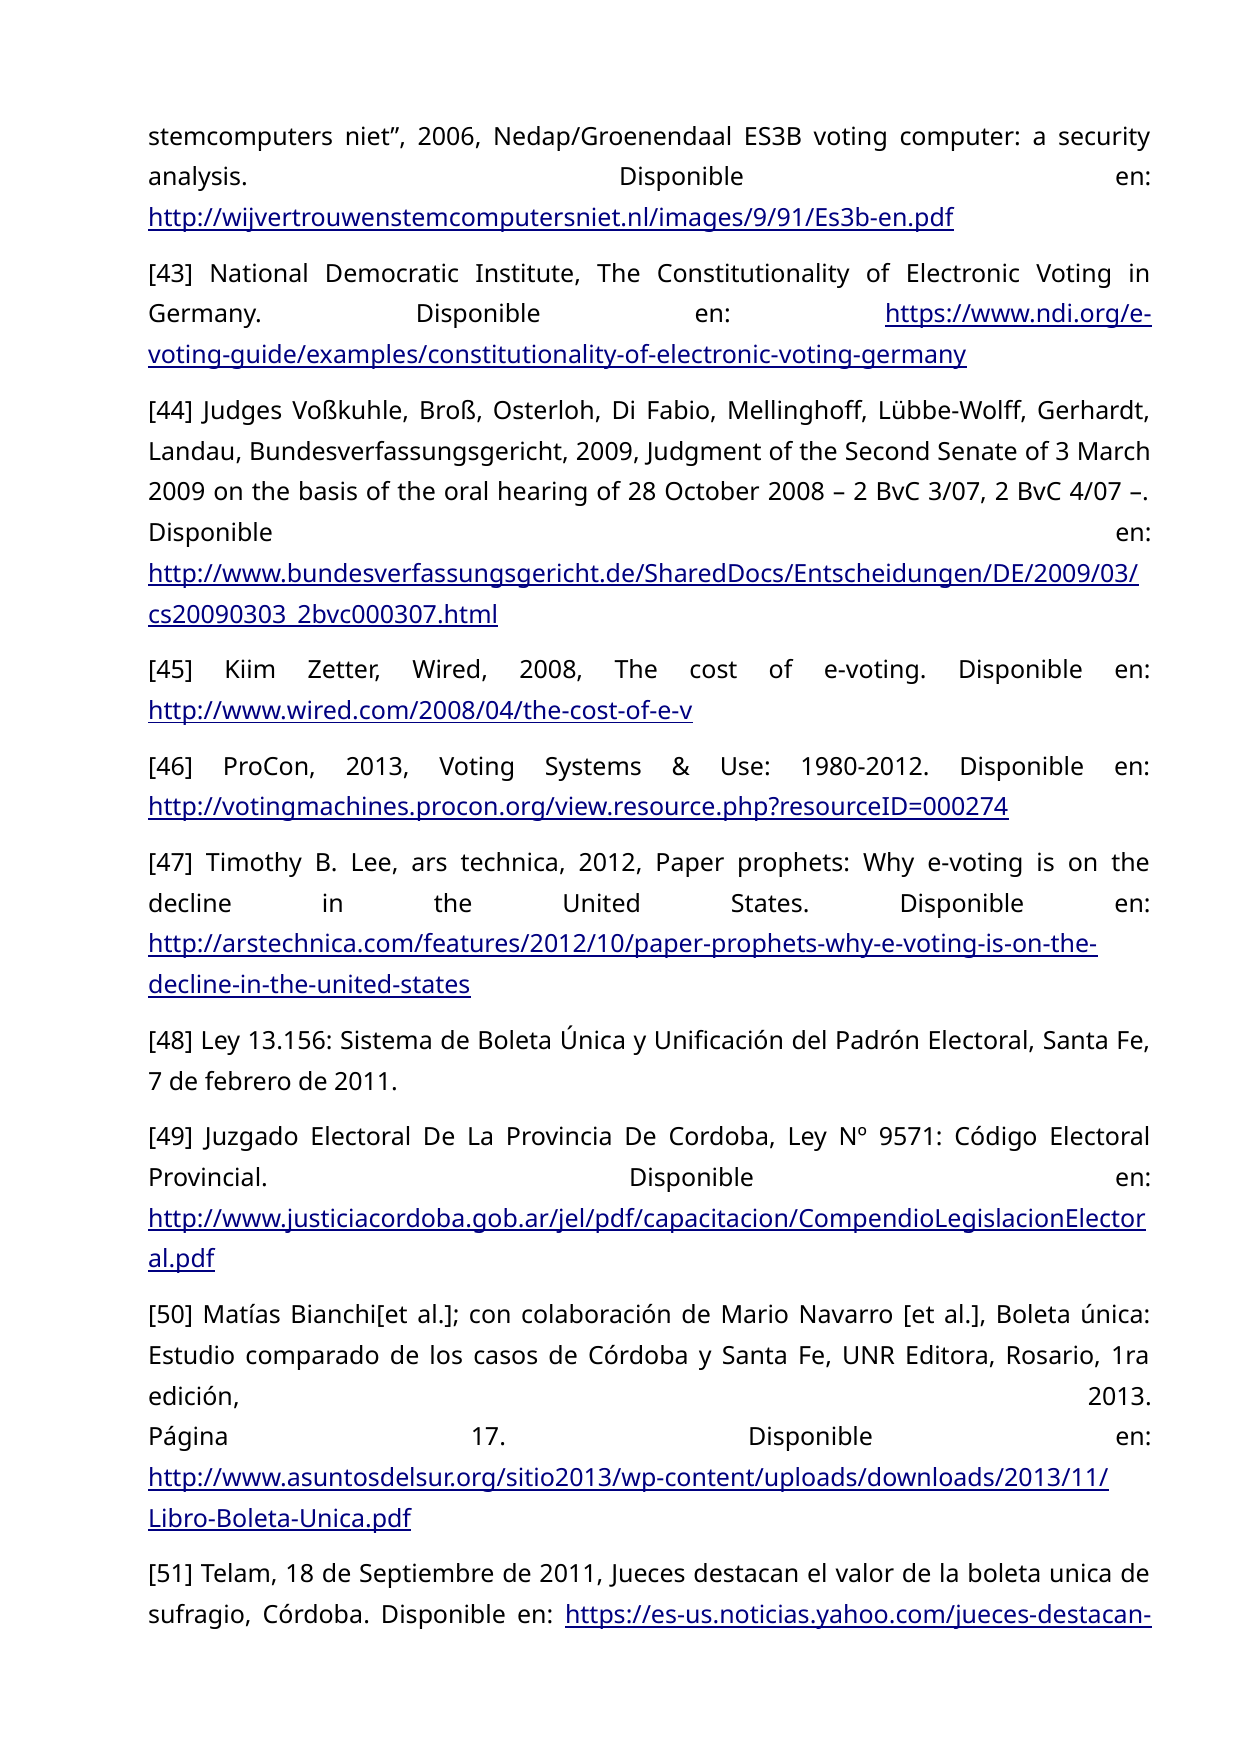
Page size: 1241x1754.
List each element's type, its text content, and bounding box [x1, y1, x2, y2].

text [45] Kiim Zetter, Wired, 2008, The cost of e-voting. Disponible en: http://www.wired.com/2008/04/the-cost-of-e-v [148, 652, 1151, 727]
text [43] National Democratic Institute, The Constitutionality of Electronic Voting in Germany. Disponible en: https://www.ndi.org/e-voting-guide/examples/constitutionality-of-electronic-voting-germany [148, 255, 1151, 371]
text [51] Telam, 18 de Septiembre de 2011, Jueces destacan el valor de la boleta unica de sufragio, Córdoba. Disponible en: https://es-us.noticias.yahoo.com/jueces-destacan- [148, 1556, 1151, 1631]
text [47] Timothy B. Lee, ars technica, 2012, Paper prophets: Why e-voting is on the decline in the United States. Disponible en: http://arstechnica.com/features/2012/10/paper-prophets-why-e-voting-is-on-the-decline-in-the-united-states [148, 844, 1151, 1001]
text [44] Judges Voßkuhle, Broß, Osterloh, Di Fabio, Mellinghoff, Lübbe-Wolff, Gerhardt, Landau, Bundesverfassungsgericht, 2009, Judgment of the Second Senate of 3 March 2009 on the basis of the oral hearing of 28 October 2008 – 2 BvC 3/07, 2 BvC 4/07 –. Disponible en: http://www.bundesverfassungsgericht.de/SharedDocs/Entscheidungen/DE/2009/03/cs20090303_2bvc000307.html [148, 392, 1151, 631]
text [49] Juzgado Electoral De La Provincia De Cordoba, Ley Nº 9571: Código Electoral Provincial. Disponible en: http://www.justiciacordoba.gob.ar/jel/pdf/capacitacion/CompendioLegislacionElectoral.pdf [148, 1118, 1151, 1275]
text stemcomputers niet”, 2006, Nedap/Groenendaal ES3B voting computer: a security analysis. Disponible en: http://wijvertrouwenstemcomputersniet.nl/images/9/91/Es3b-en.pdf [148, 118, 1151, 234]
text [48] Ley 13.156: Sistema de Boleta Única y Unificación del Padrón Electoral, Santa Fe, 7 de febrero de 2011. [148, 1022, 1151, 1097]
text [46] ProCon, 2013, Voting Systems & Use: 1980-2012. Disponible en: http://votingmachines.procon.org/view.resource.php?resourceID=000274 [148, 748, 1151, 823]
text [50] Matías Bianchi[et al.]; con colaboración de Mario Navarro [et al.], Boleta única: Estudio comparado de los casos de Córdoba y Santa Fe, UNR Editora, Rosario, 1ra edición, 2013. Página 17. Disponible en: http://www.asuntosdelsur.org/sitio2013/wp-content/uploads/downloads/2013/11/Libro-Boleta-Unica.pdf [148, 1296, 1151, 1535]
